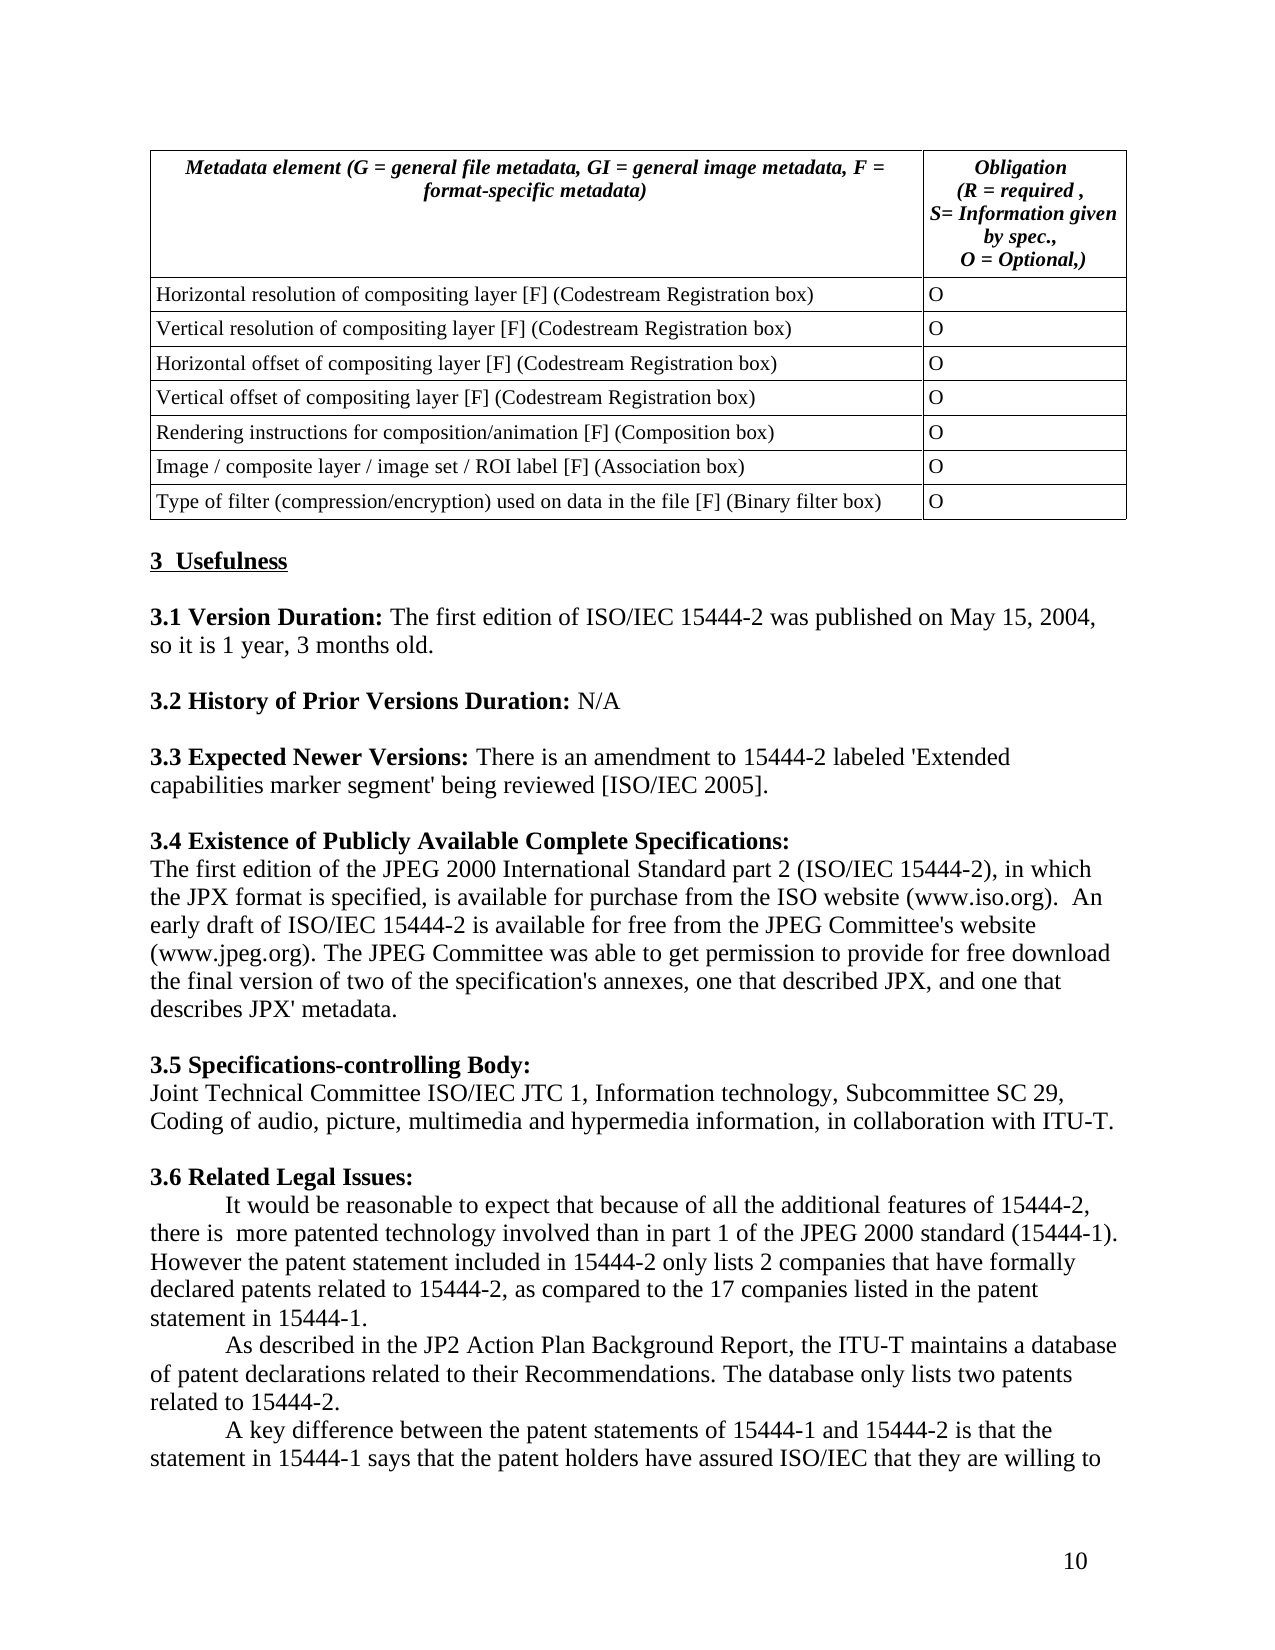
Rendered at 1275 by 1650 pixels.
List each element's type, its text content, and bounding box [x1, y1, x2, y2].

table_cell Rendering instructions for composition/animation [F] (Composition box) [151, 416, 922, 450]
text 3.4 Existence of Publicly Available Complete Specifications: [150, 827, 1125, 855]
table_cell O [924, 451, 1126, 484]
text The first edition of the JPEG 2000 International Standard part 2 (ISO/IEC 15444-2), in which the JPX format is specified, is available for purchase from the ISO website (www.iso.org). An early draft of ISO/IEC 15444-2 is available for free from the JPEG Committee's website (www.jpeg.org). The JPEG Committee was able to get permission to provide for free download the final version of two of the specification's annexes, one that described JPX, and one that describes JPX' metadata. [150, 855, 1125, 1023]
table_cell O [924, 416, 1126, 450]
table_header Metadata element (G = general file metadata, GI = general image metadata, F = format-specific metadata) [151, 151, 922, 277]
text 3.1 Version Duration: The first edition of ISO/IEC 15444-2 was published on May 15, 2004, so it is 1 year, 3 months old. [150, 603, 1125, 659]
table_cell O [924, 312, 1126, 346]
table_cell Vertical offset of compositing layer [F] (Codestream Registration box) [151, 381, 922, 415]
table_cell O [924, 347, 1126, 380]
text 3.2 History of Prior Versions Duration: N/A [150, 687, 1125, 715]
table_cell Horizontal offset of compositing layer [F] (Codestream Registration box) [151, 347, 922, 380]
table_cell Vertical resolution of compositing layer [F] (Codestream Registration box) [151, 312, 922, 346]
subtitle 3 Usefulness [150, 547, 1125, 575]
table_cell O [924, 381, 1126, 415]
table_cell Horizontal resolution of compositing layer [F] (Codestream Registration box) [151, 278, 922, 311]
table_header Obligation (R = required , S= Information given by spec., O = Optional,) [924, 151, 1126, 277]
text As described in the JP2 Action Plan Background Report, the ITU-T maintains a database of patent declarations related to their Recommendations. The database only lists two patents related to 15444-2. [150, 1331, 1125, 1416]
text Joint Technical Committee ISO/IEC JTC 1, Information technology, Subcommittee SC 29, Coding of audio, picture, multimedia and hypermedia information, in collaboration with ITU-T. [150, 1079, 1125, 1135]
table_cell O [924, 278, 1126, 311]
text 3.5 Specifications-controlling Body: [150, 1051, 1125, 1079]
table_cell Type of filter (compression/encryption) used on data in the file [F] (Binary filter box) [151, 485, 922, 519]
text It would be reasonable to expect that because of all the additional features of 15444-2, there is more patented technology involved than in part 1 of the JPEG 2000 standard (15444-1). However the patent statement included in 15444-2 only lists 2 companies that have formally declared patents related to 15444-2, as compared to the 17 companies listed in the patent statement in 15444-1. [150, 1191, 1125, 1331]
table_cell O [924, 485, 1126, 519]
table_cell Image / composite layer / image set / ROI label [F] (Association box) [151, 451, 922, 484]
text A key difference between the patent statements of 15444-1 and 15444-2 is that the statement in 15444-1 says that the patent holders have assured ISO/IEC that they are willing to [150, 1416, 1125, 1472]
text 3.3 Expected Newer Versions: There is an amendment to 15444-2 labeled 'Extended capabilities marker segment' being reviewed [ISO/IEC 2005]. [150, 743, 1125, 799]
text 3.6 Related Legal Issues: [150, 1163, 1125, 1191]
